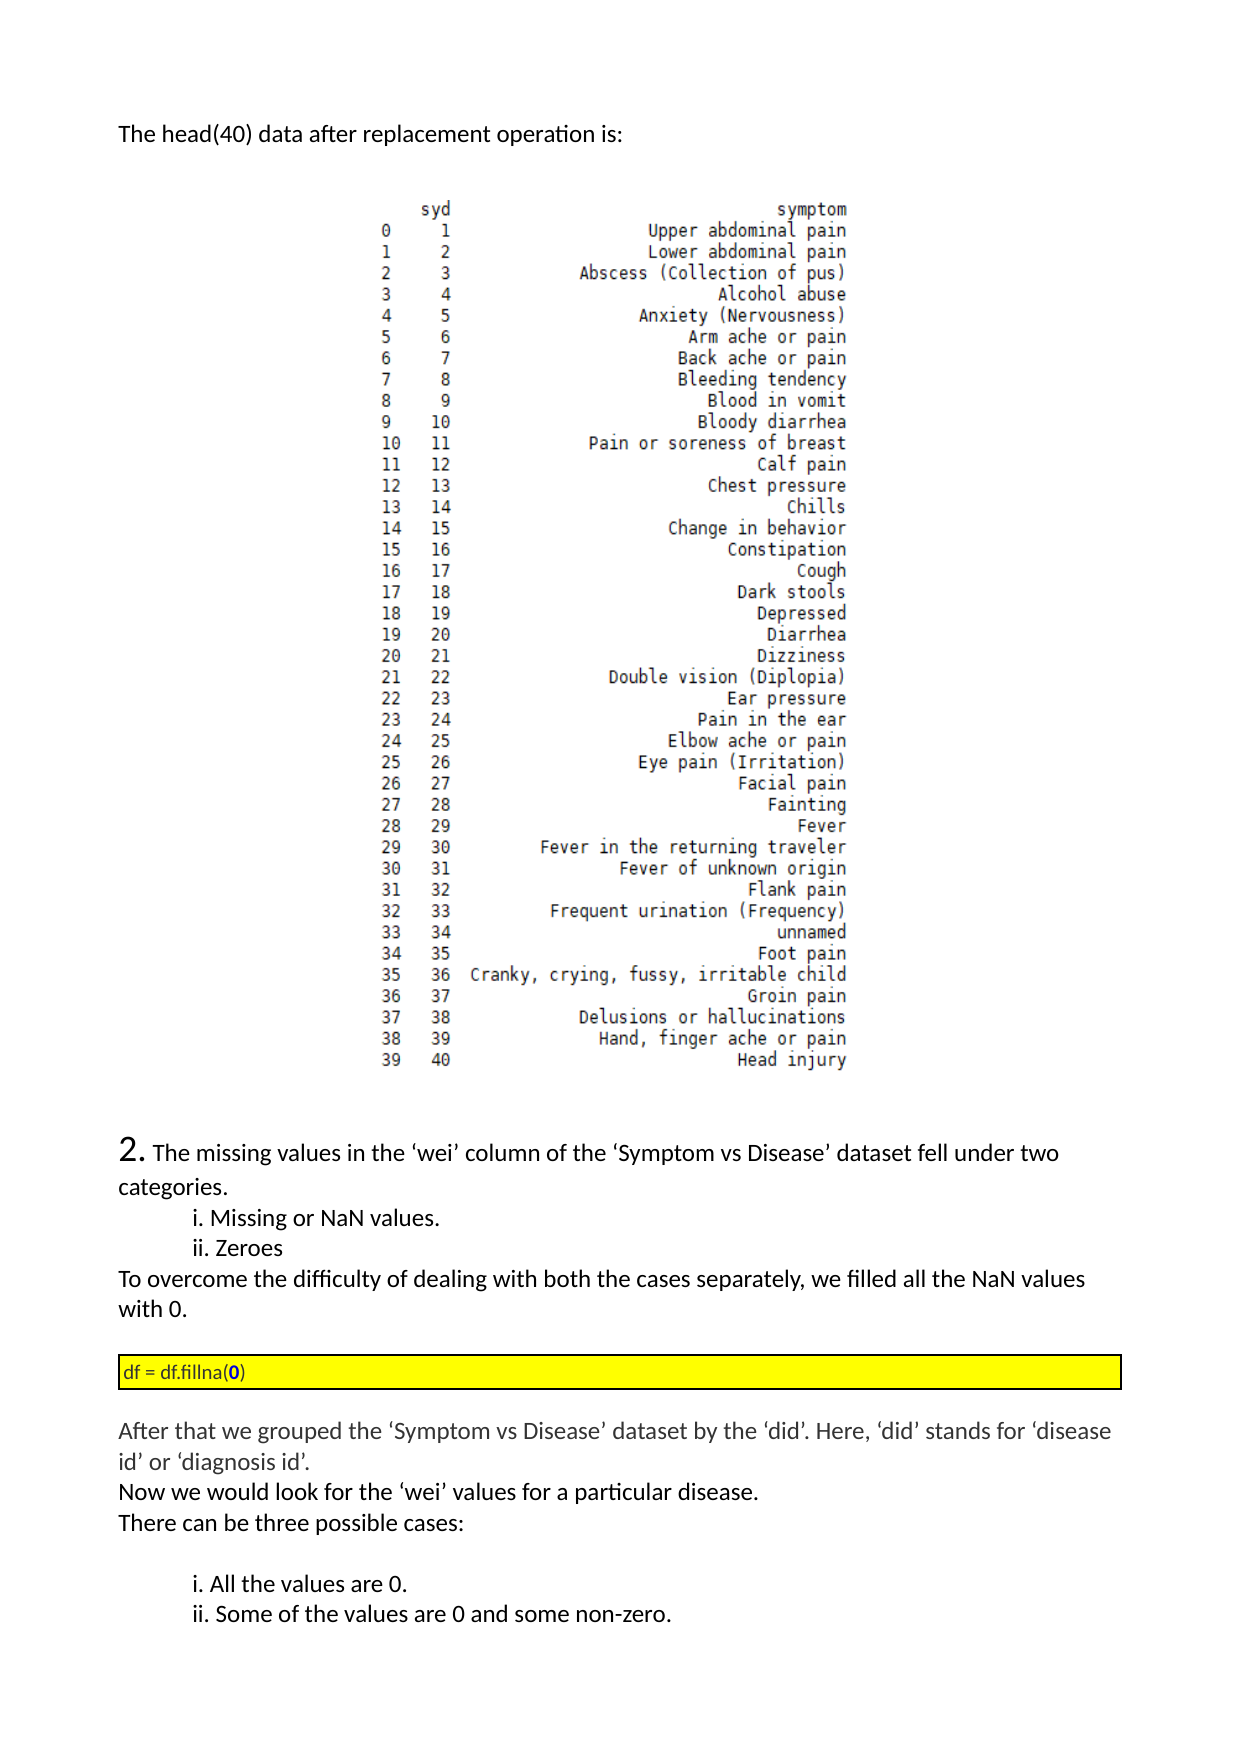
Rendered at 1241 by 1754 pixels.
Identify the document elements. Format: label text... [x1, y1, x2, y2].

text ii. Zeroes [118, 1232, 1122, 1263]
text i. Missing or NaN values. [118, 1202, 1122, 1232]
picture [379, 200, 859, 1076]
text There can be three possible cases: [118, 1507, 1122, 1537]
text 2. The missing values in the ‘wei’ column of the ‘Symptom vs Disease’ dataset fell under two categories. [118, 1125, 1122, 1202]
text df = df.fillna(0) [120, 1356, 1120, 1388]
text After that we grouped the ‘Symptom vs Disease’ dataset by the ‘did’. Here, ‘did’ stands for ‘disease id’ or ‘diagnosis id’. [118, 1415, 1122, 1476]
text The head(40) data after replacement operation is: [118, 118, 1122, 149]
text To overcome the difficulty of dealing with both the cases separately, we filled all the NaN values with 0. [118, 1263, 1122, 1324]
text i. All the values are 0. [118, 1568, 1122, 1598]
text Now we would look for the ‘wei’ values for a particular disease. [118, 1476, 1122, 1507]
text ii. Some of the values are 0 and some non-zero. [118, 1598, 1122, 1629]
